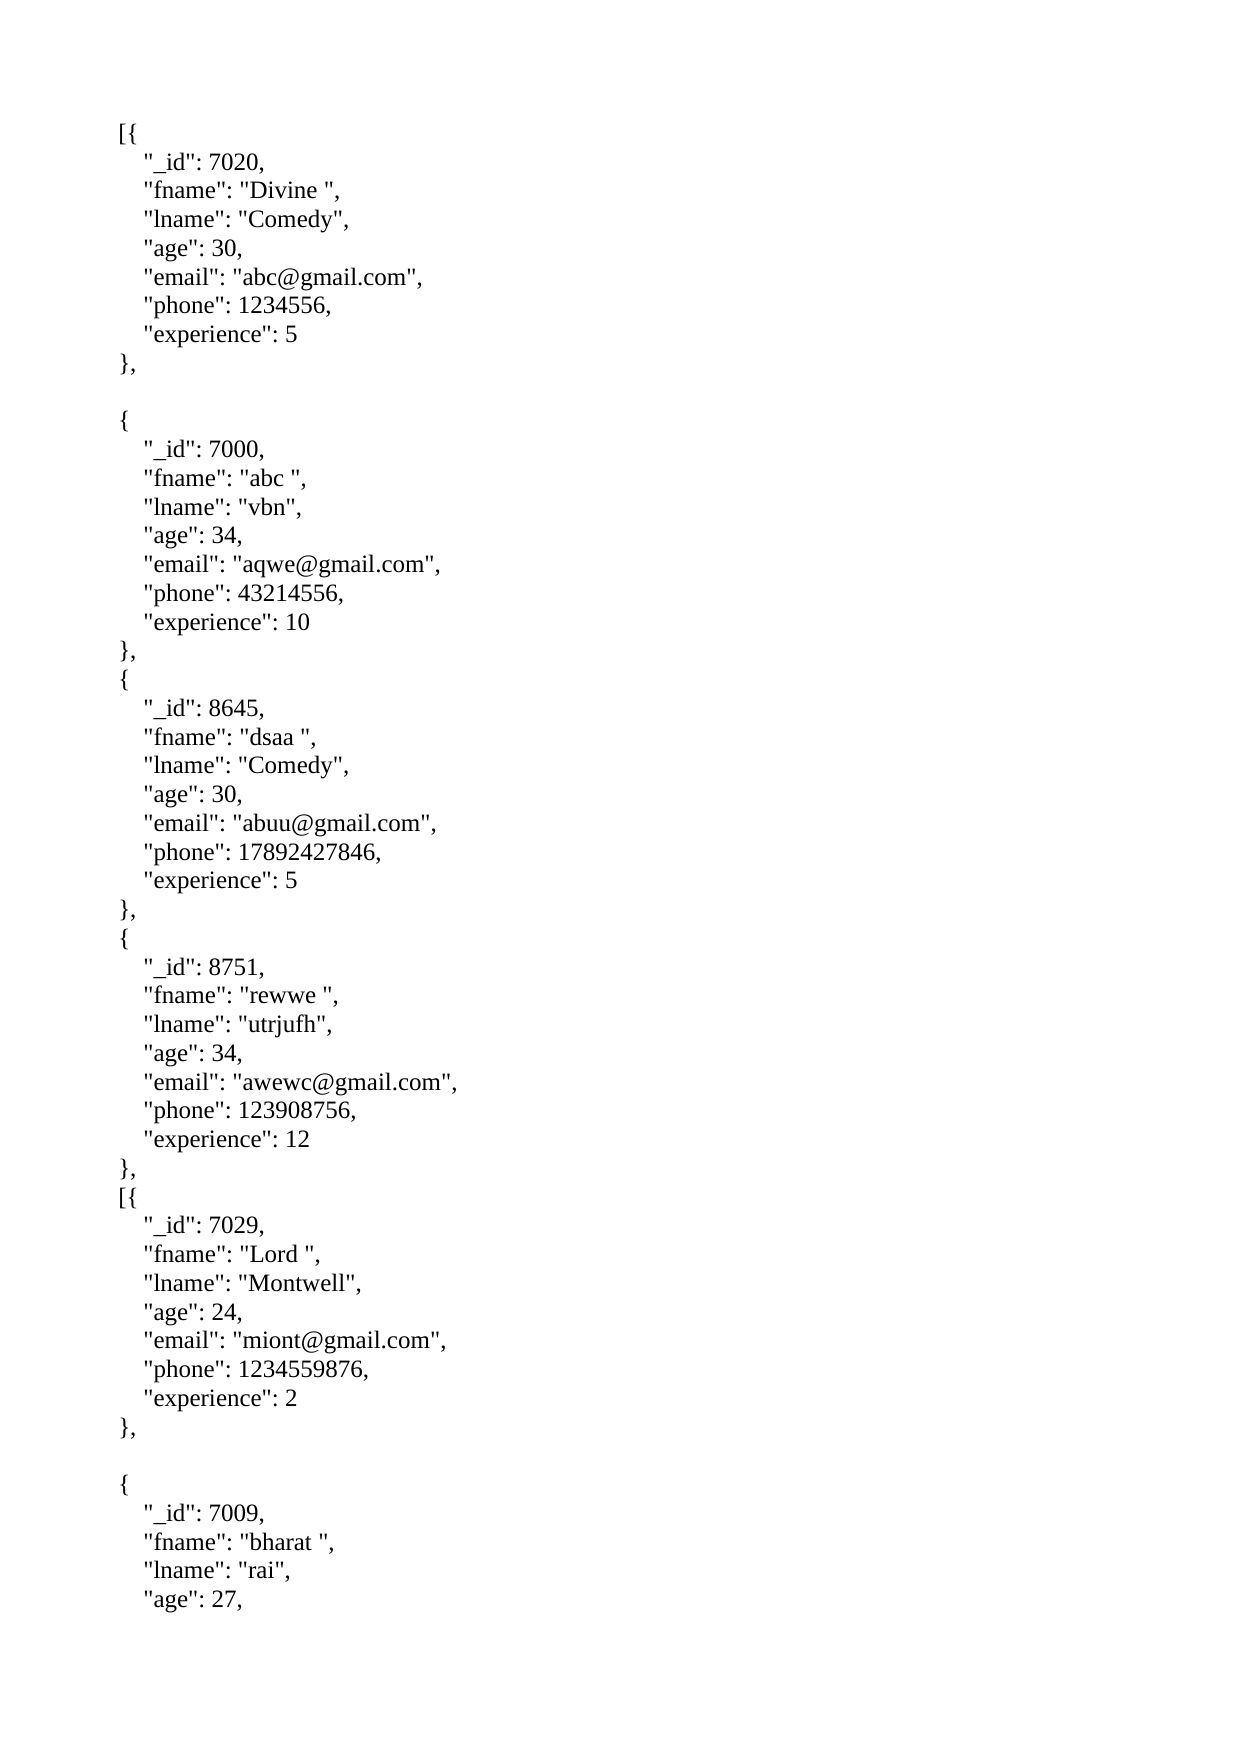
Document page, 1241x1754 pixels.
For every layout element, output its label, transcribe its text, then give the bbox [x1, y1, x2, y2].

text { [118, 1469, 1122, 1498]
text [{ [118, 1182, 1122, 1211]
text "_id": 7009, [118, 1498, 1122, 1527]
text "_id": 8645, [118, 693, 1122, 722]
text "fname": "Lord ", [118, 1239, 1122, 1268]
text "lname": "vbn", [118, 492, 1122, 521]
text "_id": 7020, [118, 147, 1122, 176]
text }, [118, 636, 1122, 664]
text "experience": 5 [118, 866, 1122, 894]
text { [118, 923, 1122, 952]
text "phone": 123908756, [118, 1096, 1122, 1124]
text "phone": 1234556, [118, 291, 1122, 319]
text "phone": 1234559876, [118, 1354, 1122, 1383]
text "_id": 7000, [118, 434, 1122, 463]
text "experience": 12 [118, 1124, 1122, 1153]
text "phone": 43214556, [118, 578, 1122, 607]
text "email": "abc@gmail.com", [118, 262, 1122, 291]
text "age": 30, [118, 779, 1122, 808]
text }, [118, 1153, 1122, 1182]
text "experience": 5 [118, 319, 1122, 348]
text "fname": "dsaa ", [118, 722, 1122, 751]
text { [118, 664, 1122, 693]
text "_id": 8751, [118, 952, 1122, 981]
text "lname": "Montwell", [118, 1268, 1122, 1297]
text "lname": "Comedy", [118, 751, 1122, 779]
text "age": 30, [118, 233, 1122, 262]
text }, [118, 348, 1122, 377]
text "phone": 17892427846, [118, 837, 1122, 866]
text "fname": "rewwe ", [118, 981, 1122, 1009]
text "email": "awewc@gmail.com", [118, 1067, 1122, 1096]
text { [118, 406, 1122, 434]
text "age": 27, [118, 1584, 1122, 1613]
text "_id": 7029, [118, 1211, 1122, 1239]
text [{ [118, 118, 1122, 147]
text "lname": "rai", [118, 1556, 1122, 1584]
text }, [118, 894, 1122, 923]
text "experience": 10 [118, 607, 1122, 636]
text "email": "aqwe@gmail.com", [118, 549, 1122, 578]
text "age": 34, [118, 521, 1122, 549]
text "email": "abuu@gmail.com", [118, 808, 1122, 837]
text "age": 34, [118, 1038, 1122, 1067]
text "fname": "abc ", [118, 463, 1122, 492]
text }, [118, 1412, 1122, 1441]
text "fname": "bharat ", [118, 1527, 1122, 1556]
text "experience": 2 [118, 1383, 1122, 1412]
text "fname": "Divine ", [118, 176, 1122, 204]
text "lname": "utrjufh", [118, 1009, 1122, 1038]
text "email": "miont@gmail.com", [118, 1326, 1122, 1354]
text "lname": "Comedy", [118, 204, 1122, 233]
text "age": 24, [118, 1297, 1122, 1326]
